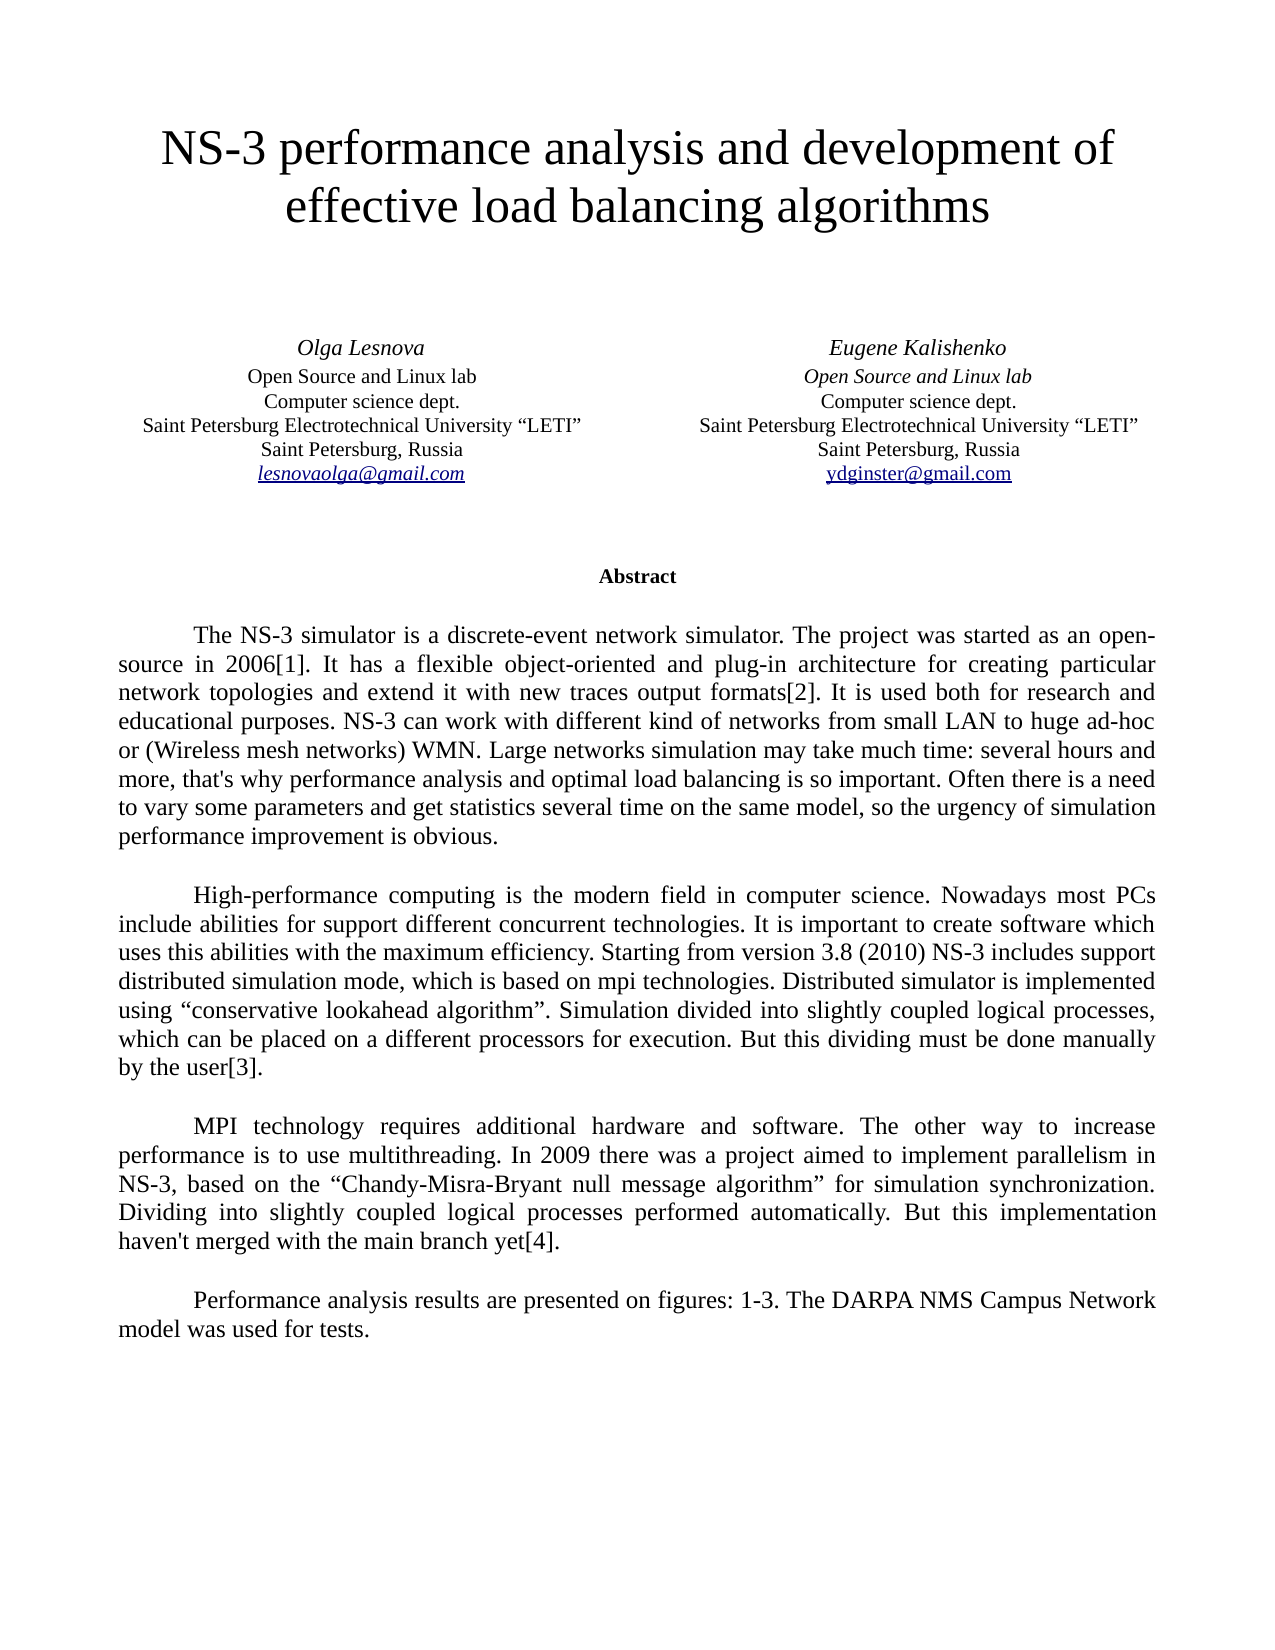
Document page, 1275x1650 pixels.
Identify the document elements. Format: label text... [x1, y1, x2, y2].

text Performance analysis results are presented on figures: 1-3. The DARPA NMS Campus Network model was used for tests. [118, 1285, 1157, 1342]
text Open Source and Linux lab [681, 364, 1157, 388]
text Olga Lesnova [118, 334, 606, 360]
text Saint Petersburg Electrotechnical University “LETI” [681, 413, 1157, 437]
text Abstract [118, 564, 1157, 588]
text The NS-3 simulator is a discrete-event network simulator. The project was started as an open-source in 2006[1]. It has a flexible object-oriented and plug-in architecture for creating particular network topologies and extend it with new traces output formats[2]. It is used both for research and educational purposes. NS-3 can work with different kind of networks from small LAN to huge ad-hoc or (Wireless mesh networks) WMN. Large networks simulation may take much time: several hours and more, that's why performance analysis and optimal load balancing is so important. Often there is a need to vary some parameters and get statistics several time on the same model, so the urgency of simulation performance improvement is obvious. [118, 620, 1157, 850]
text Saint Petersburg Electrotechnical University “LETI” [118, 413, 606, 437]
text lesnovaolga@gmail.com [118, 461, 606, 485]
title NS-3 performance analysis and development of effective load balancing algorithms [118, 118, 1157, 233]
text High-performance computing is the modern field in computer science. Nowadays most PCs include abilities for support different concurrent technologies. It is important to create software which uses this abilities with the maximum efficiency. Starting from version 3.8 (2010) NS-3 includes support distributed simulation mode, which is based on mpi technologies. Distributed simulator is implemented using “conservative lookahead algorithm”. Simulation divided into slightly coupled logical processes, which can be placed on a different processors for execution. But this dividing must be done manually by the user[3]. [118, 880, 1157, 1081]
text Saint Petersburg, Russia [681, 437, 1157, 461]
text Open Source and Linux lab [118, 364, 606, 388]
text Computer science dept. [681, 388, 1157, 413]
text ydginster@gmail.com [681, 461, 1157, 485]
text Eugene Kalishenko [681, 334, 1157, 360]
text Computer science dept. [118, 388, 606, 413]
text MPI technology requires additional hardware and software. The other way to increase performance is to use multithreading. In 2009 there was a project aimed to implement parallelism in NS-3, based on the “Chandy-Misra-Bryant null message algorithm” for simulation synchronization. Dividing into slightly coupled logical processes performed automatically. But this implementation haven't merged with the main branch yet[4]. [118, 1111, 1157, 1255]
text Saint Petersburg, Russia [118, 437, 606, 461]
